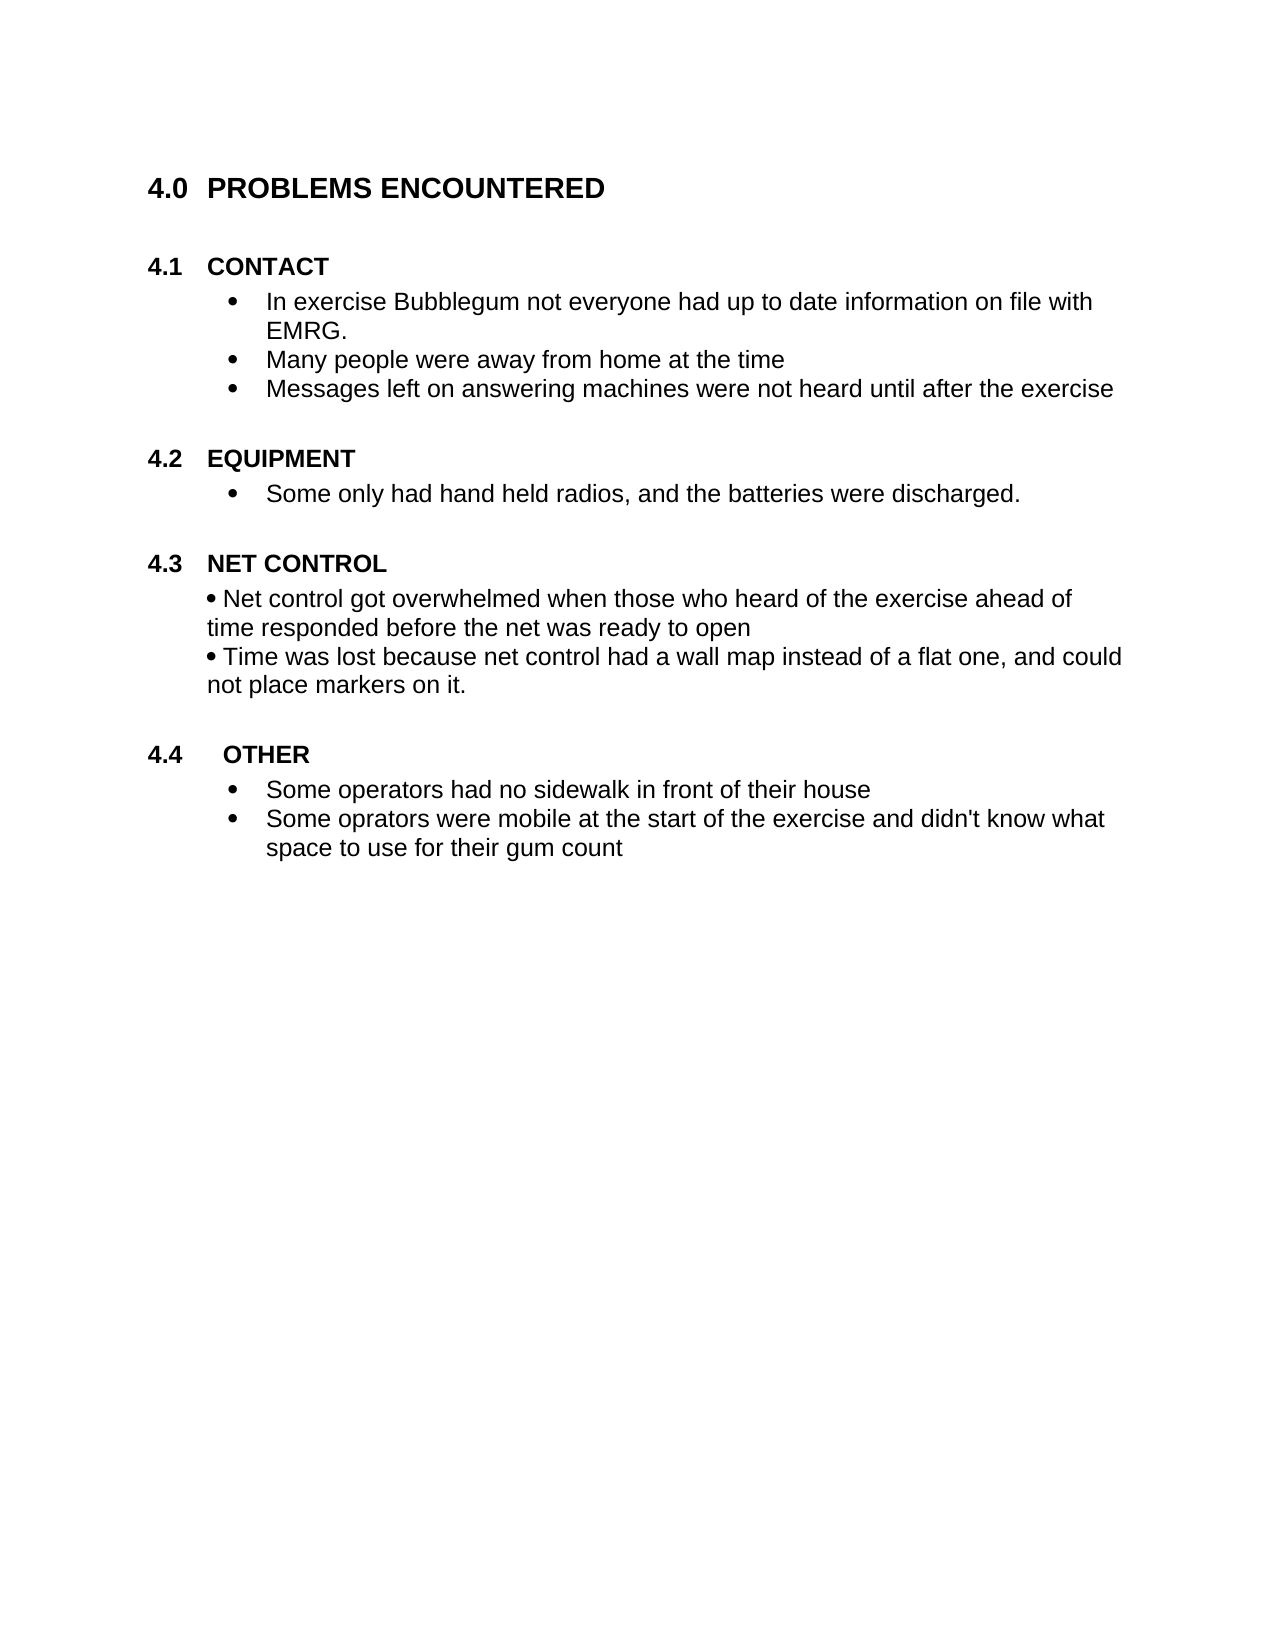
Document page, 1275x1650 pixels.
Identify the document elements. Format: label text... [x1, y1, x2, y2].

list Messages left on answering machines were not heard until after the exercise [228, 374, 1127, 402]
list Time was lost because net control had a wall map instead of a flat one, and could not place markers on it. [207, 641, 1127, 699]
subtitle CONTACT [148, 252, 1127, 281]
list In exercise Bubblegum not everyone had up to date information on file with EMRG. [228, 287, 1127, 345]
subtitle other [148, 740, 1127, 769]
list Many people were away from home at the time [228, 345, 1127, 374]
list Some operators had no sidewalk in front of their house [228, 775, 1127, 804]
subtitle Equipment [148, 444, 1127, 472]
list Some oprators were mobile at the start of the exercise and didn't know what space to use for their gum count [228, 804, 1127, 862]
list Net control got overwhelmed when those who heard of the exercise ahead of time responded before the net was ready to open [207, 584, 1127, 641]
subtitle Net Control [148, 549, 1127, 578]
list Some only had hand held radios, and the batteries were discharged. [228, 479, 1127, 508]
subtitle PROBLEMS ENCOUNTERED [148, 171, 1127, 205]
